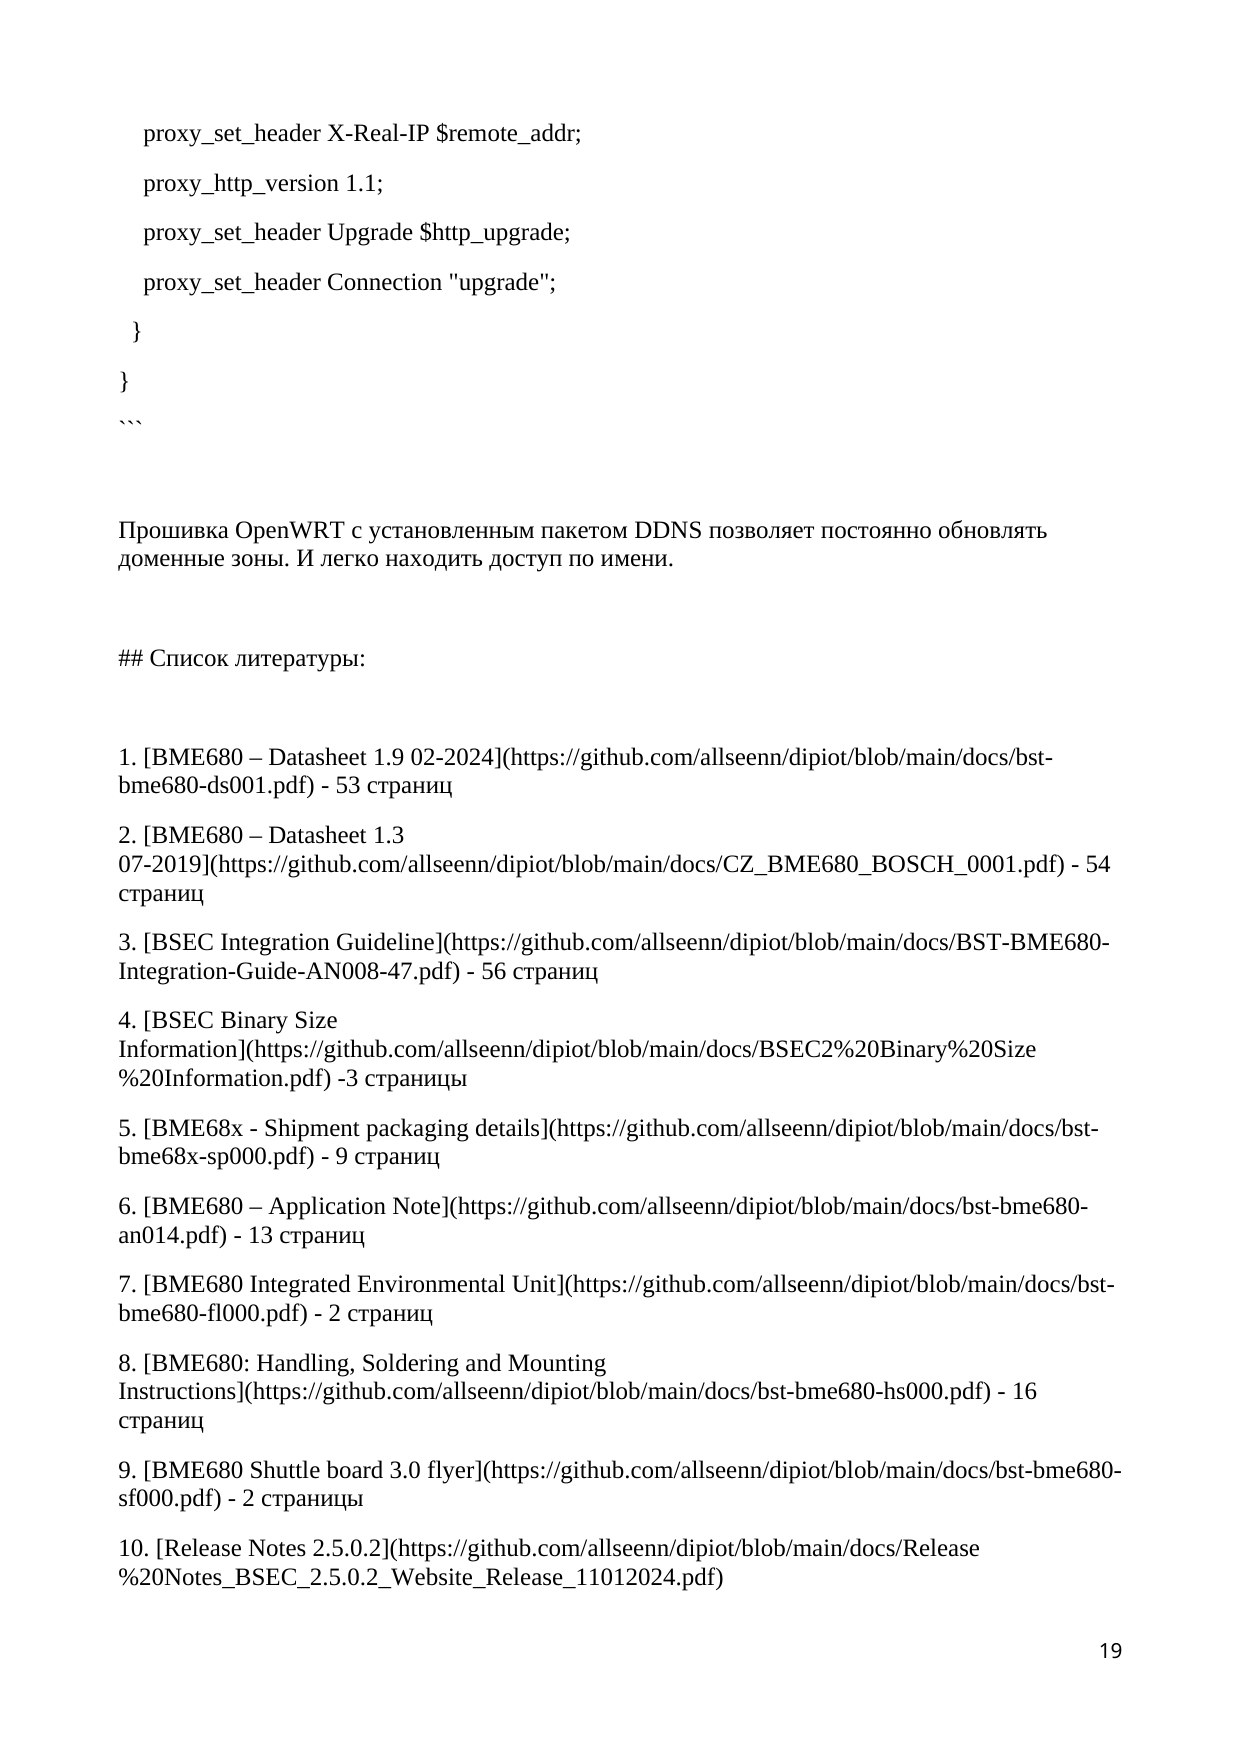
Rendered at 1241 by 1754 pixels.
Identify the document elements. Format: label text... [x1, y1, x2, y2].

text 9. [BME680 Shuttle board 3.0 flyer](https://github.com/allseenn/dipiot/blob/main/docs/bst-bme680-sf000.pdf) - 2 страницы [118, 1455, 1122, 1512]
text 5. [BME68x - Shipment packaging details](https://github.com/allseenn/dipiot/blob/main/docs/bst-bme68x-sp000.pdf) - 9 страниц [118, 1113, 1122, 1170]
text 4. [BSEC Binary Size Information](https://github.com/allseenn/dipiot/blob/main/docs/BSEC2%20Binary%20Size%20Information.pdf) -3 страницы [118, 1006, 1122, 1092]
text } [118, 366, 1122, 395]
text } [118, 316, 1122, 345]
text proxy_set_header X-Real-IP $remote_addr; [118, 118, 1122, 147]
text Прошивка OpenWRT с установленным пакетом DDNS позволяет постоянно обновлять доменные зоны. И легко находить доступ по имени. [118, 515, 1122, 572]
text proxy_set_header Upgrade $http_upgrade; [118, 217, 1122, 246]
text ``` [118, 416, 1122, 444]
text ## Список литературы: [118, 643, 1122, 671]
text proxy_http_version 1.1; [118, 168, 1122, 196]
text 1. [BME680 – Datasheet 1.9 02-2024](https://github.com/allseenn/dipiot/blob/main/docs/bst-bme680-ds001.pdf) - 53 страниц [118, 742, 1122, 799]
text 6. [BME680 – Application Note](https://github.com/allseenn/dipiot/blob/main/docs/bst-bme680-an014.pdf) - 13 страниц [118, 1191, 1122, 1248]
text 7. [BME680 Integrated Environmental Unit](https://github.com/allseenn/dipiot/blob/main/docs/bst-bme680-fl000.pdf) - 2 страниц [118, 1269, 1122, 1327]
text 3. [BSEC Integration Guideline](https://github.com/allseenn/dipiot/blob/main/docs/BST-BME680-Integration-Guide-AN008-47.pdf) - 56 страниц [118, 927, 1122, 985]
text 8. [BME680: Handling, Soldering and Mounting Instructions](https://github.com/allseenn/dipiot/blob/main/docs/bst-bme680-hs000.pdf) - 16 страниц [118, 1348, 1122, 1434]
text proxy_set_header Connection "upgrade"; [118, 267, 1122, 296]
text 2. [BME680 – Datasheet 1.3 07-2019](https://github.com/allseenn/dipiot/blob/main/docs/CZ_BME680_BOSCH_0001.pdf) - 54 страниц [118, 820, 1122, 906]
text 10. [Release Notes 2.5.0.2](https://github.com/allseenn/dipiot/blob/main/docs/Release%20Notes_BSEC_2.5.0.2_Website_Release_11012024.pdf) [118, 1533, 1122, 1591]
